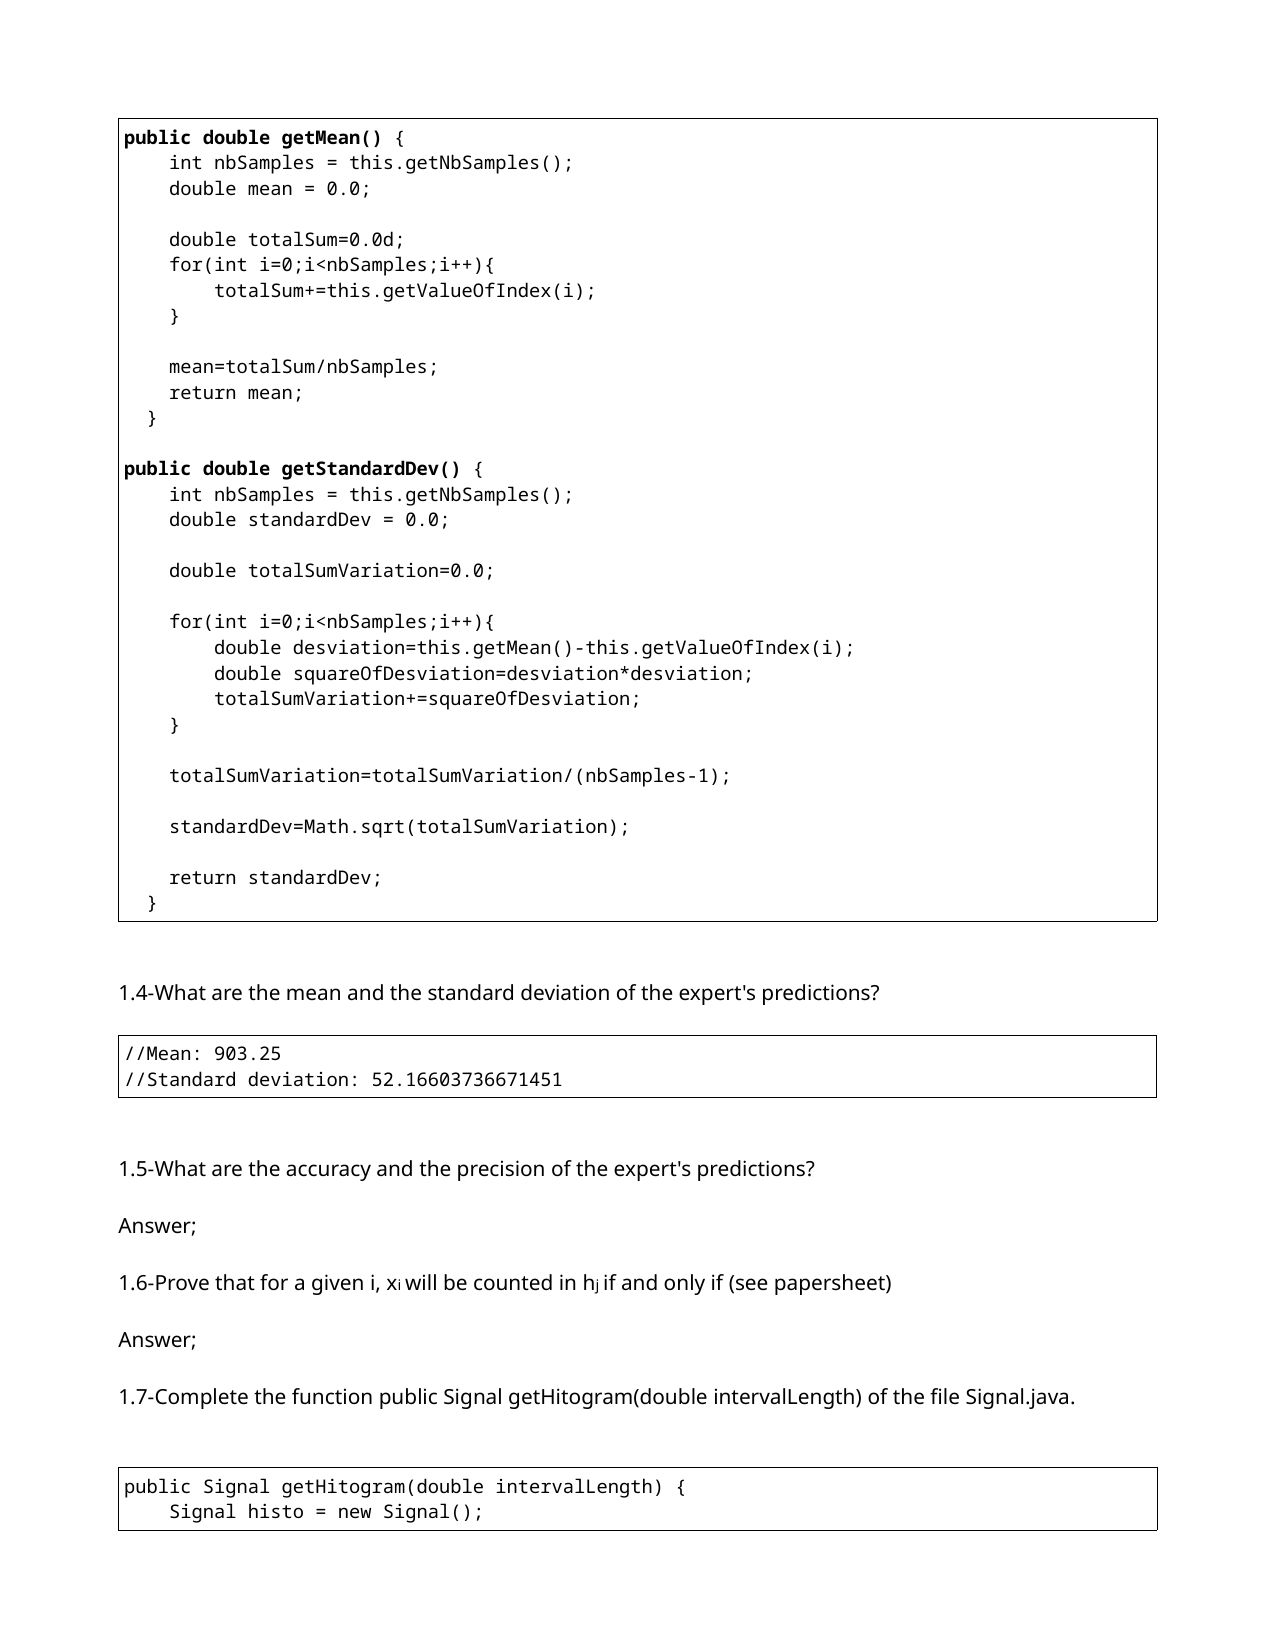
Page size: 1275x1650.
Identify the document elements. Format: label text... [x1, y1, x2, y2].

text 1.5-What are the accuracy and the precision of the expert's predictions? [118, 1154, 1157, 1183]
text Answer; [118, 1211, 1157, 1239]
table_header public double getMean() { int nbSamples = this.getNbSamples(); double mean = 0.0; double totalSum=0.0d; for(int i=0;i<nbSamples;i++){ totalSum+=this.getValueOfIndex(i); } mean=totalSum/nbSamples; return mean; } public double getStandardDev() { int nbSamples = this.getNbSamples(); double standardDev = 0.0; double totalSumVariation=0.0; for(int i=0;i<nbSamples;i++){ double desviation=this.getMean()-this.getValueOfIndex(i); double squareOfDesviation=desviation*desviation; totalSumVariation+=squareOfDesviation; } totalSumVariation=totalSumVariation/(nbSamples-1); standardDev=Math.sqrt(totalSumVariation); return standardDev; } [119, 119, 1157, 921]
table_header public Signal getHitogram(double intervalLength) { Signal histo = new Signal(); [119, 1468, 1157, 1530]
text 1.7-Complete the function public Signal getHitogram(double intervalLength) of the file Signal.java. [118, 1382, 1157, 1410]
text 1.4-What are the mean and the standard deviation of the expert's predictions? [118, 978, 1157, 1006]
table_header //Mean: 903.25 //Standard deviation: 52.16603736671451 [119, 1036, 1156, 1097]
text 1.6-Prove that for a given i, xi will be counted in hj if and only if (see papersheet) [118, 1268, 1157, 1296]
text Answer; [118, 1325, 1157, 1353]
